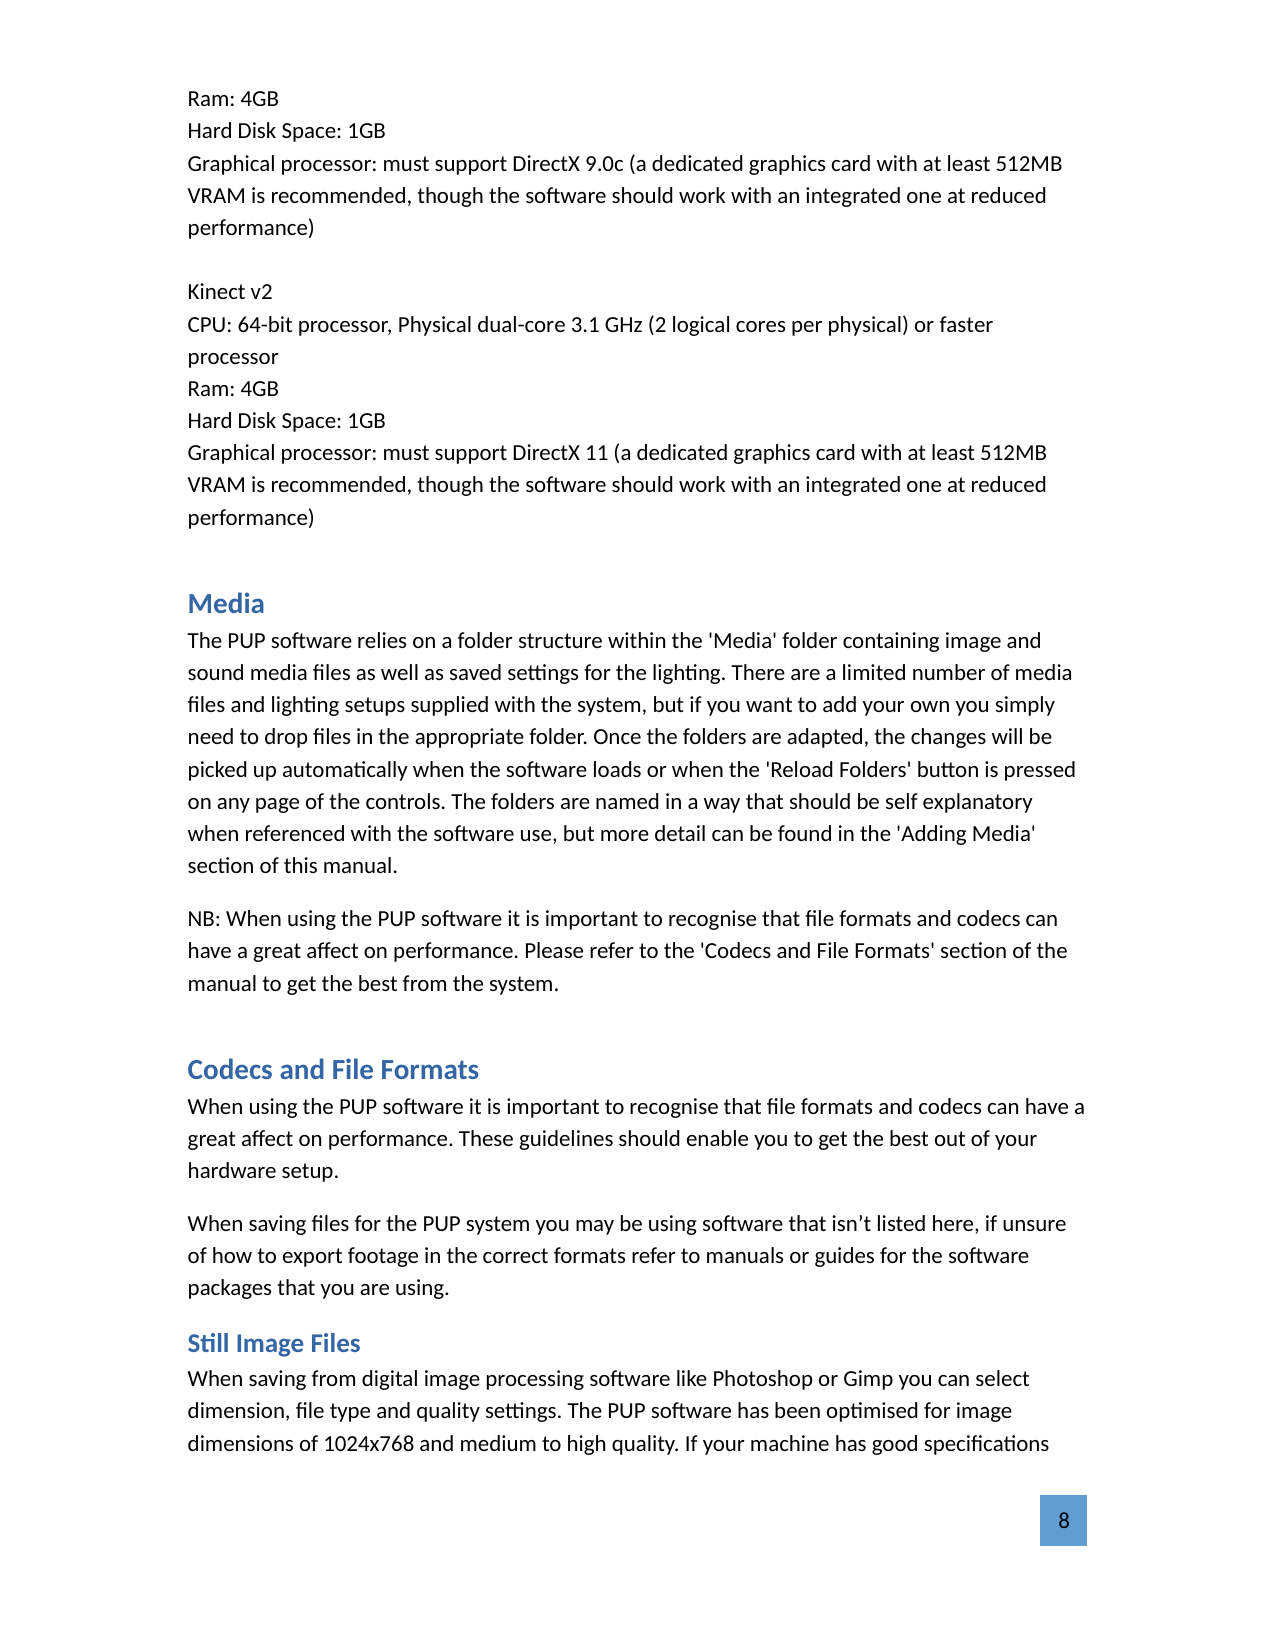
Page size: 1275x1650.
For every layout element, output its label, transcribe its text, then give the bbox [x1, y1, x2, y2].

text When using the PUP software it is important to recognise that file formats and codecs can have a great affect on performance. These guidelines should enable you to get the best out of your hardware setup. [187, 1092, 1087, 1184]
text CPU: 64-bit processor, Physical dual-core 3.1 GHz (2 logical cores per physical) or faster processor [187, 310, 1087, 370]
text Hard Disk Space: 1GB [187, 117, 1087, 144]
text Ram: 4GB [187, 84, 1087, 112]
text When saving files for the PUP system you may be using software that isn’t listed here, if unsure of how to export footage in the correct formats refer to manuals or guides for the software packages that you are using. [187, 1209, 1087, 1302]
text Ram: 4GB [187, 374, 1087, 402]
text Kinect v2 [187, 277, 1087, 306]
text When saving from digital image processing software like Photoshop or Gimp you can select dimension, file type and quality settings. The PUP software has been optimised for image dimensions of 1024x768 and medium to high quality. If your machine has good specifications [187, 1364, 1087, 1457]
subtitle Media [187, 585, 1087, 621]
text Graphical processor: must support DirectX 9.0c (a dedicated graphics card with at least 512MB VRAM is recommended, though the software should work with an integrated one at reduced performance) [187, 149, 1087, 241]
text NB: When using the PUP software it is important to recognise that file formats and codecs can have a great affect on performance. Please refer to the 'Codecs and File Formats' section of the manual to get the best from the system. [187, 904, 1087, 997]
text Hard Disk Space: 1GB [187, 406, 1087, 434]
subtitle Still Image Files [187, 1327, 1087, 1359]
text The PUP software relies on a folder structure within the 'Media' folder containing image and sound media files as well as saved settings for the lighting. There are a limited number of media files and lighting setups supplied with the system, but if you want to add your own you simply need to drop files in the appropriate folder. Once the folders are adapted, the changes will be picked up automatically when the software loads or when the 'Reload Folders' button is pressed on any page of the controls. The folders are named in a way that should be self explanatory when referenced with the software use, but more detail can be found in the 'Adding Media' section of this manual. [187, 626, 1087, 879]
subtitle Codecs and File Formats [187, 1051, 1087, 1086]
text Graphical processor: must support DirectX 11 (a dedicated graphics card with at least 512MB VRAM is recommended, though the software should work with an integrated one at reduced performance) [187, 438, 1087, 531]
